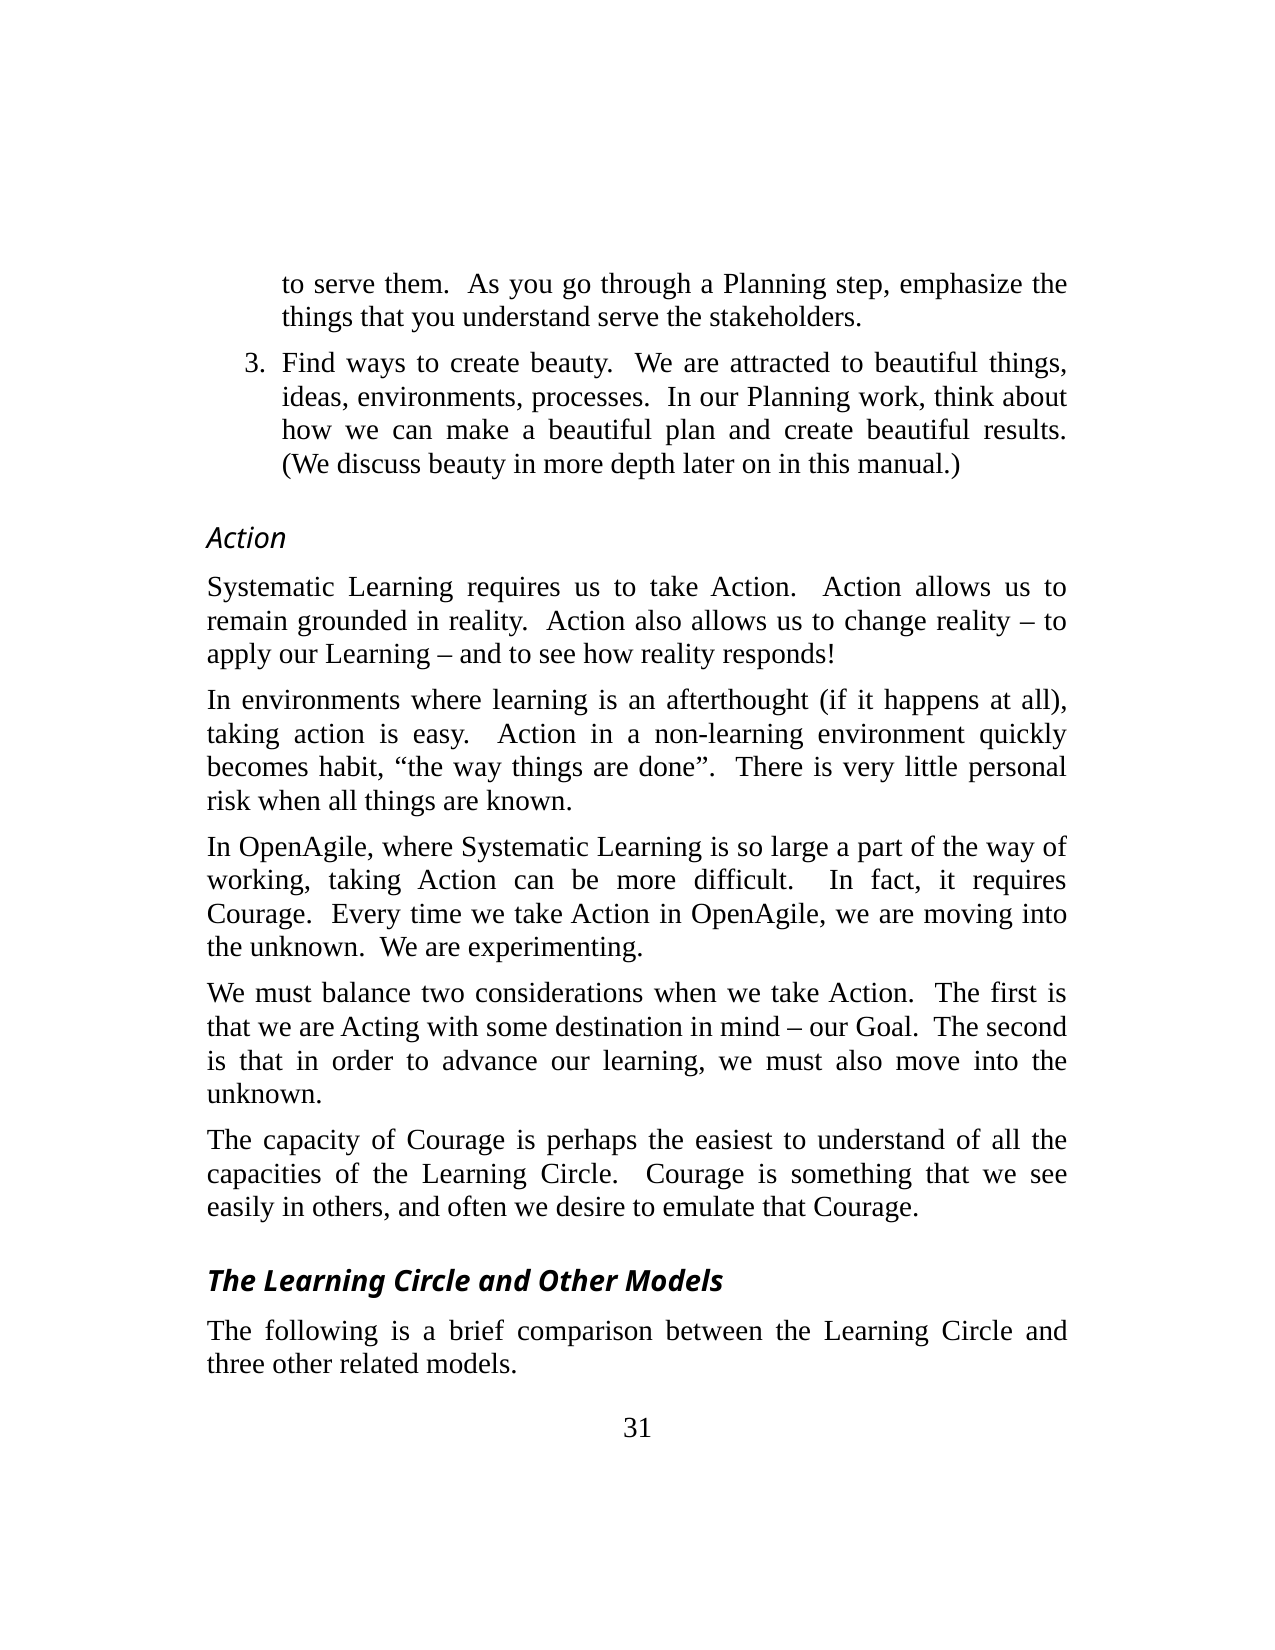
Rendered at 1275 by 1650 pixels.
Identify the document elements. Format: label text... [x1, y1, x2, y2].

subtitle Action [207, 517, 1068, 557]
list to serve them. As you go through a Planning step, emphasize the things that you understand serve the stakeholders. [244, 266, 1068, 333]
text In environments where learning is an afterthought (if it happens at all), taking action is easy. Action in a non-learning environment quickly becomes habit, “the way things are done”. There is very little personal risk when all things are known. [207, 682, 1068, 816]
text The following is a brief comparison between the Learning Circle and three other related models. [207, 1313, 1068, 1380]
text In OpenAgile, where Systematic Learning is so large a part of the way of working, taking Action can be more difficult. In fact, it requires Courage. Every time we take Action in OpenAgile, we are moving into the unknown. We are experimenting. [207, 829, 1068, 963]
text Systematic Learning requires us to take Action. Action allows us to remain grounded in reality. Action also allows us to change reality – to apply our Learning – and to see how reality responds! [207, 569, 1068, 670]
subtitle The Learning Circle and Other Models [207, 1260, 1068, 1300]
text We must balance two considerations when we take Action. The first is that we are Acting with some destination in mind – our Goal. The second is that in order to advance our learning, we must also move into the unknown. [207, 976, 1068, 1110]
list Find ways to create beauty. We are attracted to beautiful things, ideas, environments, processes. In our Planning work, think about how we can make a beautiful plan and create beautiful results. (We discuss beauty in more depth later on in this manual.) [244, 345, 1068, 479]
text The capacity of Courage is perhaps the easiest to understand of all the capacities of the Learning Circle. Courage is something that we see easily in others, and often we desire to emulate that Courage. [207, 1122, 1068, 1223]
